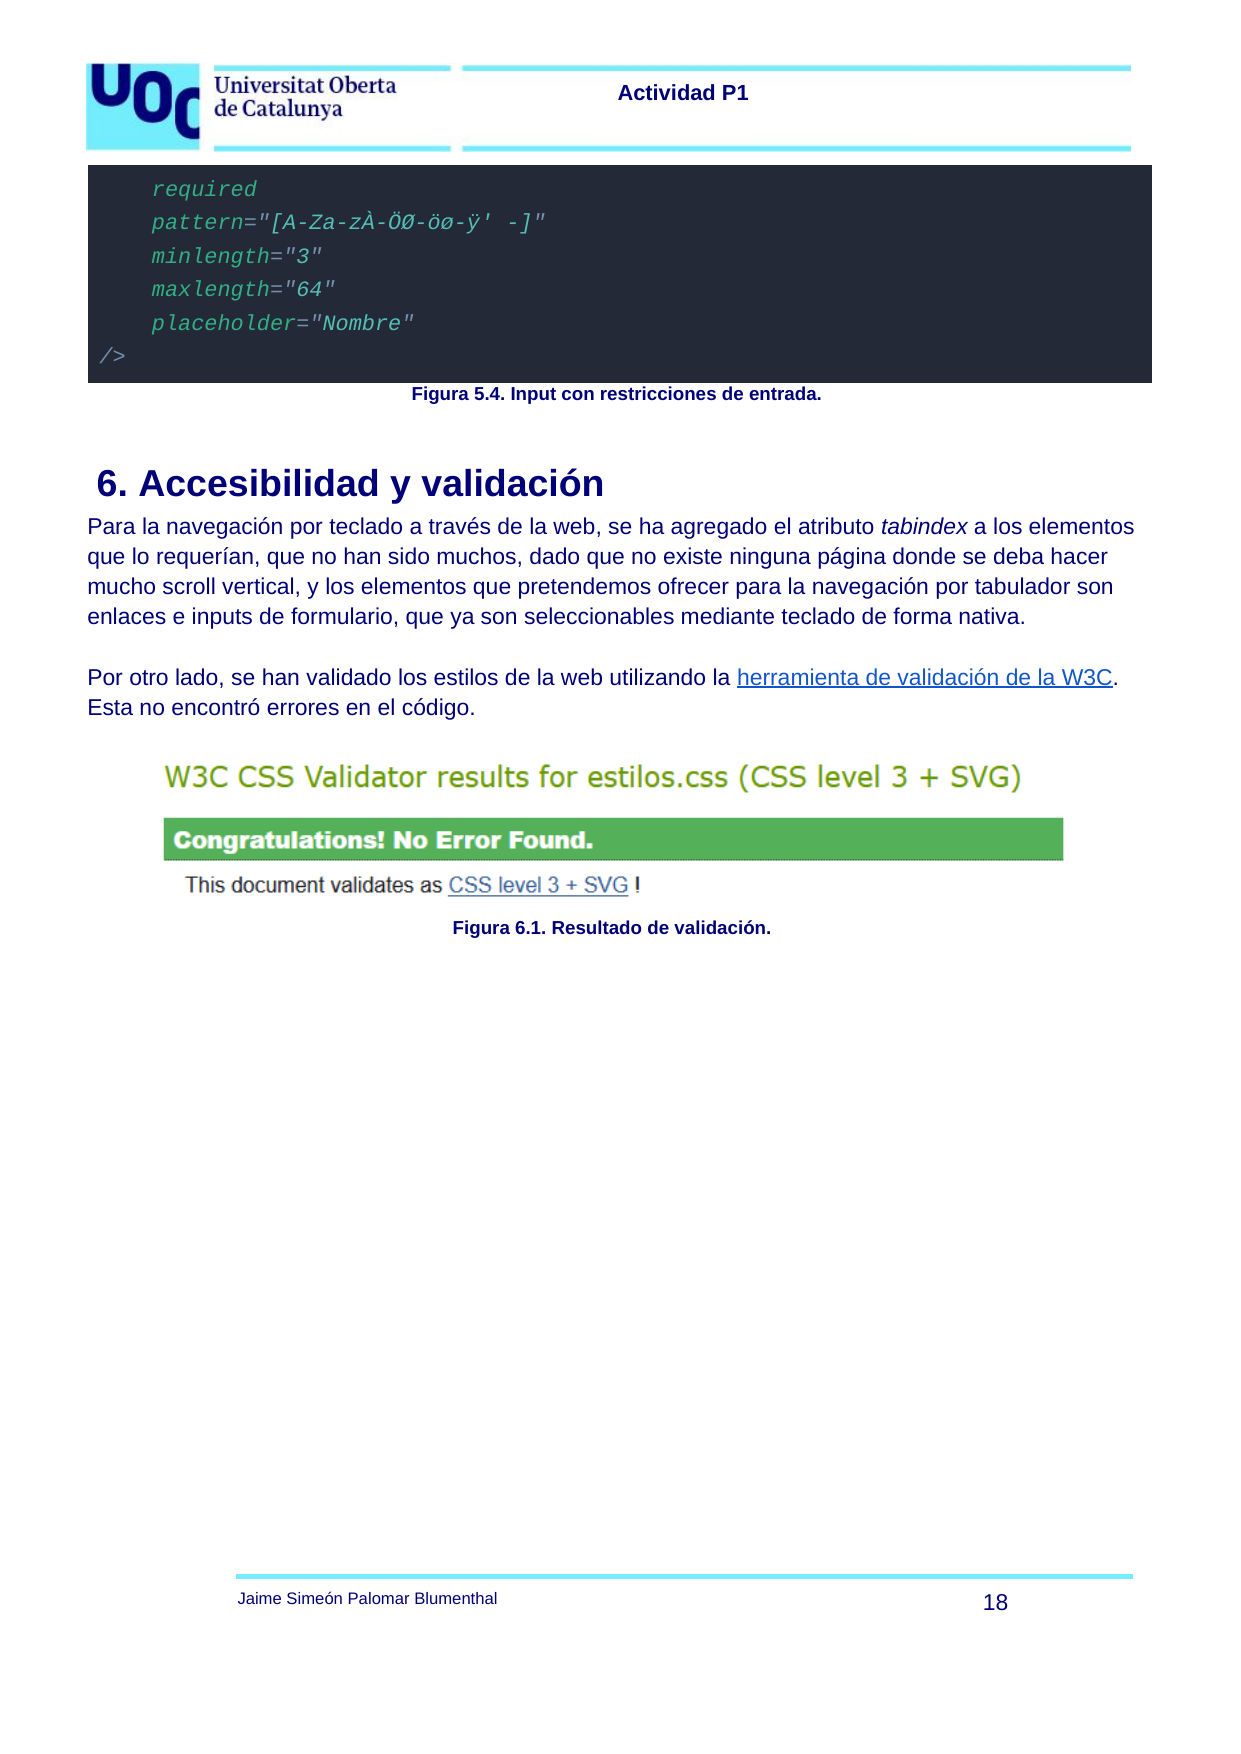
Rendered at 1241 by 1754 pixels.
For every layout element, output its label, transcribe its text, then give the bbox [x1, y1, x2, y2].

picture [100, 63, 1132, 152]
text Figura 5.4. Input con restricciones de entrada. [96, 383, 1137, 404]
text Por otro lado, se han validado los estilos de la web utilizando la herramienta de validación de la W3C. Esta no encontró errores en el código. [87, 664, 1137, 720]
table_header required pattern="[A-Za-zÀ-ÖØ-öø-ÿ' -]" minlength="3" maxlength="64" placeholder="Nombre" /> [90, 168, 1150, 380]
picture [160, 754, 1064, 914]
subtitle 6. Accesibilidad y validación [96, 461, 1137, 504]
text Figura 6.1. Resultado de validación. [87, 917, 1137, 939]
text Para la navegación por teclado a través de la web, se ha agregado el atributo tabindex a los elementos que lo requerían, que no han sido muchos, dado que no existe ninguna página donde se deba hacer mucho scroll vertical, y los elementos que pretendemos ofrecer para la navegación por tabulador son enlaces e inputs de formulario, que ya son seleccionables mediante teclado de forma nativa. [87, 513, 1137, 629]
